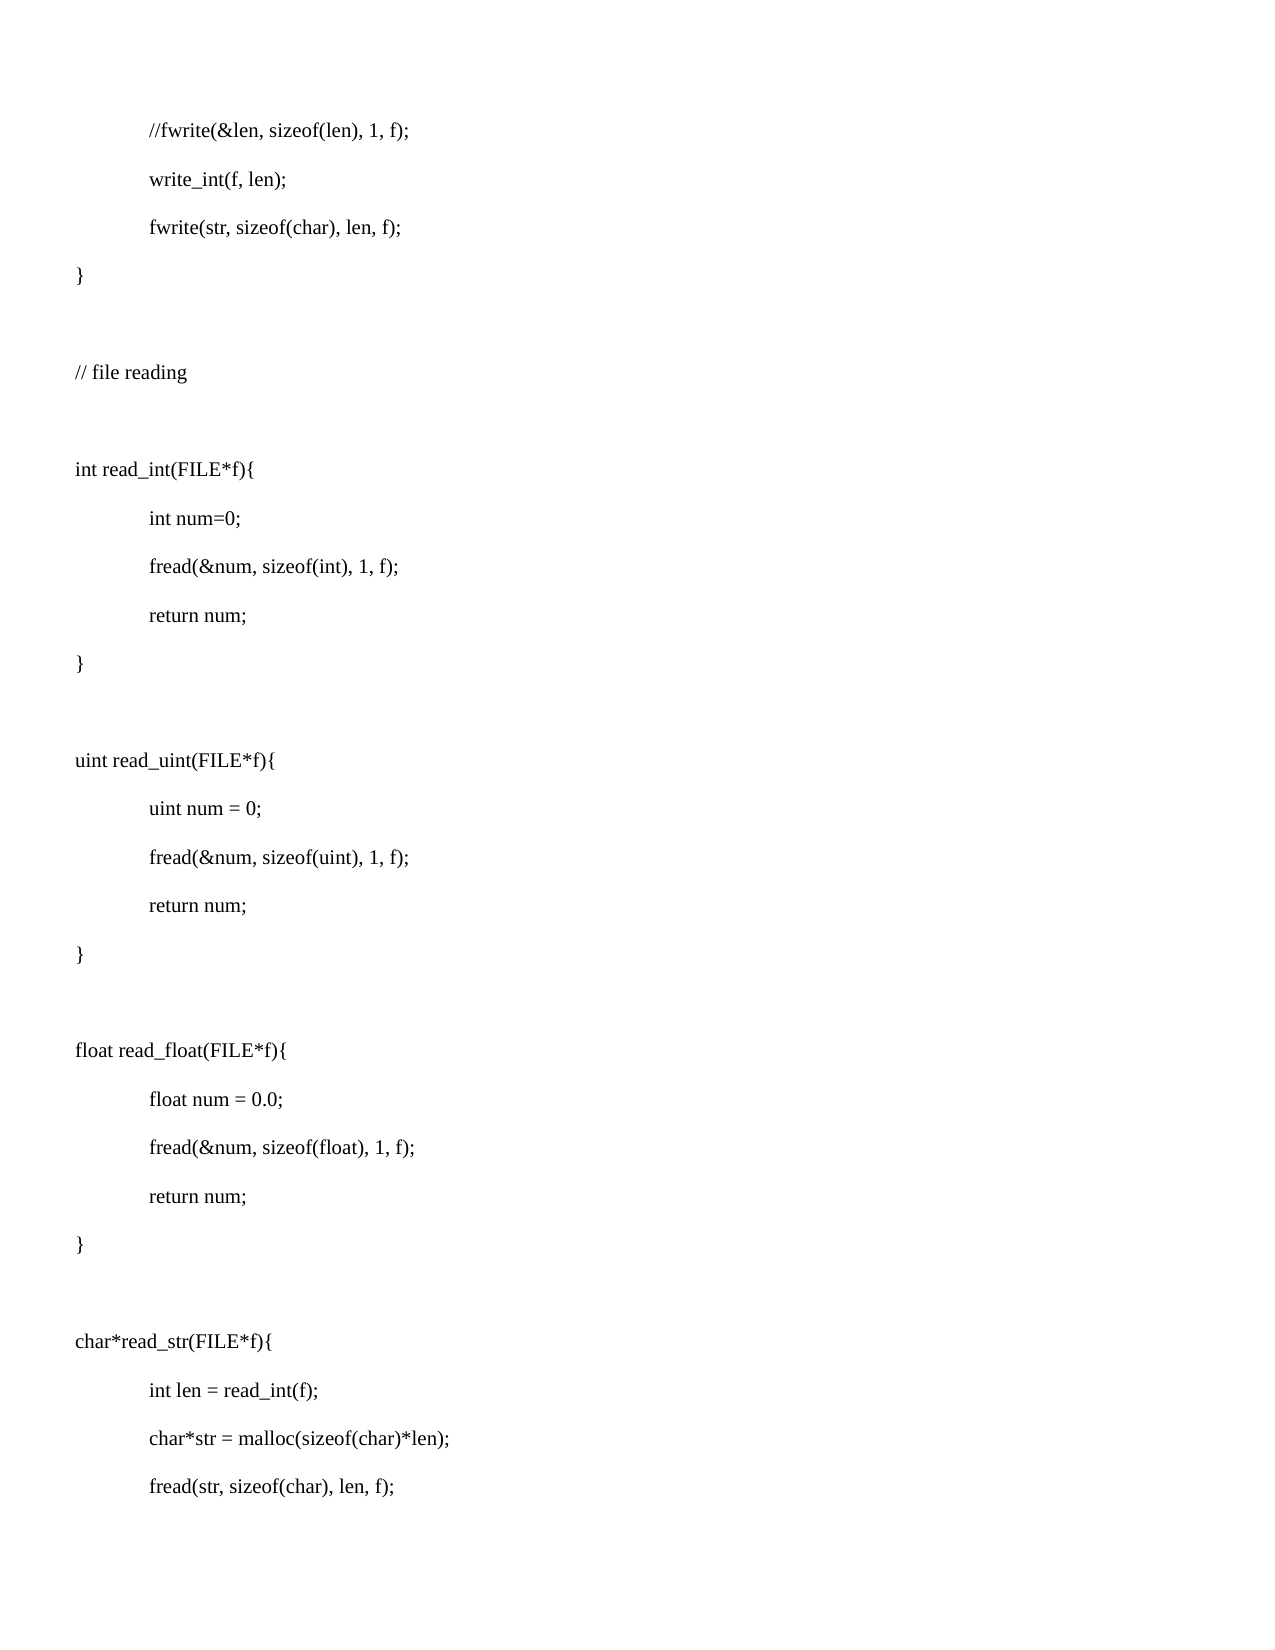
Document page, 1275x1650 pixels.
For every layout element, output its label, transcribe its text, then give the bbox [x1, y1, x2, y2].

text return num; [75, 602, 1209, 627]
text write_int(f, len); [75, 167, 1209, 191]
text char*str = malloc(sizeof(char)*len); [75, 1426, 1209, 1450]
text // file reading [75, 360, 1209, 384]
text } [75, 1232, 1209, 1256]
text fread(&num, sizeof(float), 1, f); [75, 1135, 1209, 1159]
text int read_int(FILE*f){ [75, 457, 1209, 481]
text uint read_uint(FILE*f){ [75, 748, 1209, 772]
text } [75, 942, 1209, 966]
text float num = 0.0; [75, 1087, 1209, 1111]
text uint num = 0; [75, 796, 1209, 820]
text fwrite(str, sizeof(char), len, f); [75, 215, 1209, 239]
text return num; [75, 893, 1209, 917]
text fread(&num, sizeof(uint), 1, f); [75, 845, 1209, 869]
text return num; [75, 1184, 1209, 1208]
text } [75, 263, 1209, 287]
text fread(str, sizeof(char), len, f); [75, 1474, 1209, 1498]
text } [75, 651, 1209, 675]
text int num=0; [75, 506, 1209, 530]
text char*read_str(FILE*f){ [75, 1329, 1209, 1353]
text fread(&num, sizeof(int), 1, f); [75, 554, 1209, 578]
text int len = read_int(f); [75, 1377, 1209, 1402]
text //fwrite(&len, sizeof(len), 1, f); [75, 118, 1209, 142]
text float read_float(FILE*f){ [75, 1038, 1209, 1062]
